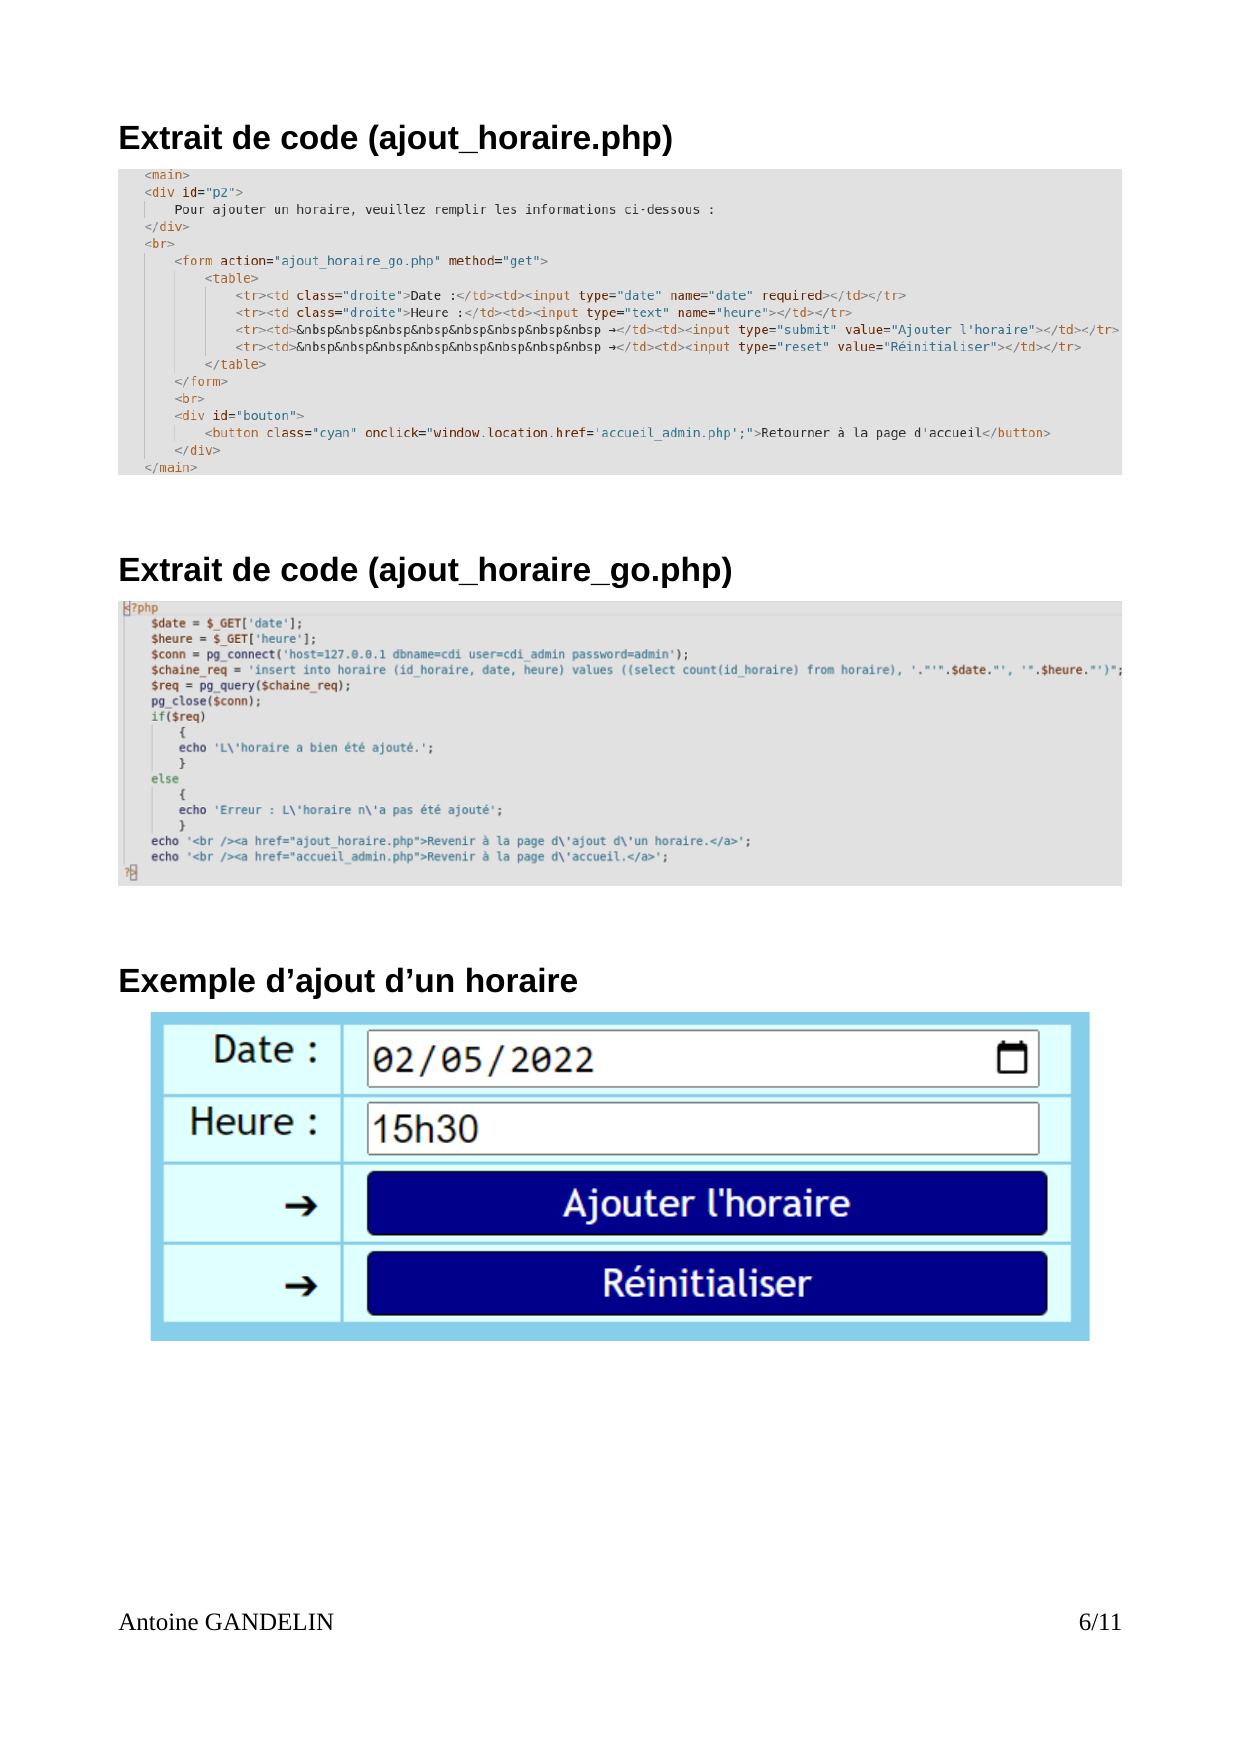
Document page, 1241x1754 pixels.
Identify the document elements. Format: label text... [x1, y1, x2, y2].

subtitle Exemple d’ajout d’un horaire [118, 961, 1122, 999]
picture [150, 1012, 1090, 1341]
subtitle Extrait de code (ajout_horaire.php) [118, 118, 1122, 157]
picture [118, 169, 1123, 475]
subtitle Extrait de code (ajout_horaire_go.php) [118, 550, 1122, 589]
picture [118, 601, 1123, 886]
